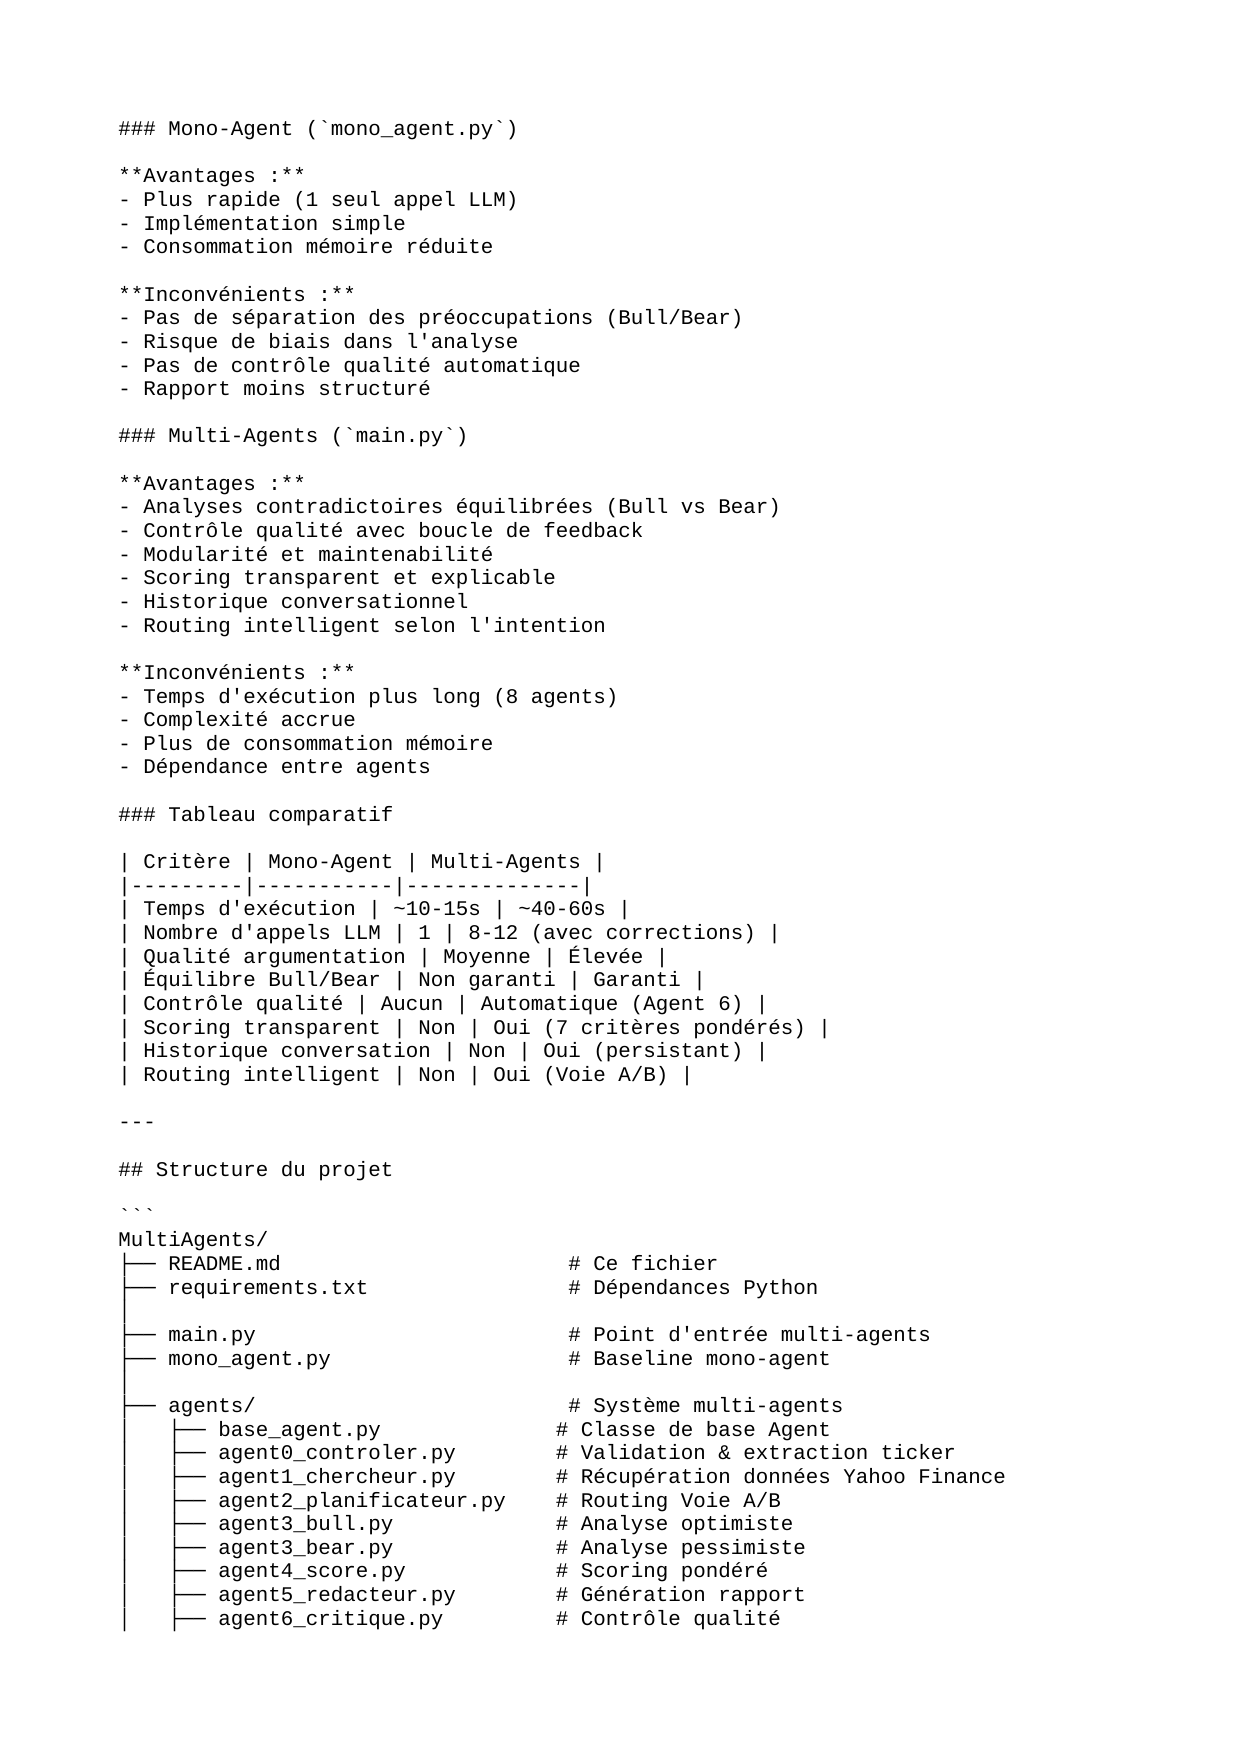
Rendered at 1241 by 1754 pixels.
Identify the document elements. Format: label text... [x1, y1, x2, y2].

text | Nombre d'appels LLM | 1 | 8-12 (avec corrections) | [118, 922, 1122, 946]
text |---------|-----------|--------------| [118, 875, 1122, 898]
text - Plus de consommation mémoire [118, 733, 1122, 757]
text │ ├── agent6_critique.py # Contrôle qualité [175, 1608, 1122, 1631]
text │ ├── agent5_redacteur.py # Génération rapport [118, 1584, 1122, 1608]
text - Complexité accrue [118, 709, 1122, 733]
text │ ├── agent3_bear.py # Analyse pessimiste [175, 1537, 1122, 1561]
text - Implémentation simple [118, 213, 1122, 236]
text - Pas de séparation des préoccupations (Bull/Bear) [118, 307, 1122, 331]
text - Analyses contradictoires équilibrées (Bull vs Bear) [118, 496, 1122, 520]
text - Modularité et maintenabilité [118, 544, 1122, 567]
text │ ├── agent1_chercheur.py # Récupération données Yahoo Finance [175, 1466, 1122, 1489]
text ### Mono-Agent (`mono_agent.py`) [118, 118, 1122, 142]
text **Inconvénients :** [118, 284, 1122, 307]
text - Dépendance entre agents [118, 757, 1122, 780]
text - Contrôle qualité avec boucle de feedback [118, 520, 1122, 544]
text **Avantages :** [118, 165, 1122, 189]
text | Contrôle qualité | Aucun | Automatique (Agent 6) | [118, 993, 1122, 1017]
text - Risque de biais dans l'analyse [118, 331, 1122, 354]
text ## Structure du projet [118, 1158, 1122, 1182]
text - Consommation mémoire réduite [118, 236, 1122, 260]
text ├── mono_agent.py # Baseline mono-agent [125, 1348, 1122, 1371]
text ├── main.py # Point d'entrée multi-agents [118, 1324, 1122, 1348]
text | Temps d'exécution | ~10-15s | ~40-60s | [118, 898, 1122, 922]
text ├── requirements.txt # Dépendances Python [125, 1277, 1122, 1300]
text | Scoring transparent | Non | Oui (7 critères pondérés) | [118, 1017, 1122, 1040]
text │ ├── agent4_score.py # Scoring pondéré [118, 1561, 1122, 1584]
text | Critère | Mono-Agent | Multi-Agents | [118, 851, 1122, 875]
text MultiAgents/ [118, 1229, 1122, 1253]
text - Pas de contrôle qualité automatique [118, 354, 1122, 378]
text ### Tableau comparatif [118, 804, 1122, 827]
text **Inconvénients :** [118, 662, 1122, 686]
text │ ├── agent0_controler.py # Validation & extraction ticker [118, 1442, 1122, 1466]
text ``` [118, 1206, 1122, 1229]
text ├── README.md # Ce fichier [118, 1253, 1122, 1277]
text ├── agents/ # Système multi-agents [118, 1395, 1122, 1419]
text │ [118, 1300, 1122, 1324]
text │ ├── base_agent.py # Classe de base Agent [175, 1419, 1122, 1442]
text │ [118, 1371, 1122, 1395]
text │ ├── base_agent.py # Classe de base Agent [125, 1419, 174, 1442]
text │ ├── agent6_critique.py # Contrôle qualité [125, 1608, 174, 1631]
text | Historique conversation | Non | Oui (persistant) | [118, 1040, 1122, 1064]
text - Routing intelligent selon l'intention [118, 615, 1122, 638]
text - Historique conversationnel [118, 591, 1122, 615]
text - Plus rapide (1 seul appel LLM) [118, 189, 1122, 213]
text │ ├── agent2_planificateur.py # Routing Voie A/B [118, 1489, 1122, 1513]
text - Rapport moins structuré [118, 378, 1122, 402]
text ### Multi-Agents (`main.py`) [118, 426, 1122, 449]
text | Qualité argumentation | Moyenne | Élevée | [118, 946, 1122, 969]
text - Scoring transparent et explicable [118, 567, 1122, 591]
text **Avantages :** [118, 473, 1122, 496]
text | Équilibre Bull/Bear | Non garanti | Garanti | [118, 969, 1122, 993]
text │ ├── agent3_bull.py # Analyse optimiste [118, 1513, 1122, 1537]
text - Temps d'exécution plus long (8 agents) [118, 686, 1122, 709]
text --- [118, 1111, 1122, 1135]
text │ ├── agent3_bear.py # Analyse pessimiste [125, 1537, 174, 1561]
text | Routing intelligent | Non | Oui (Voie A/B) | [118, 1064, 1122, 1088]
